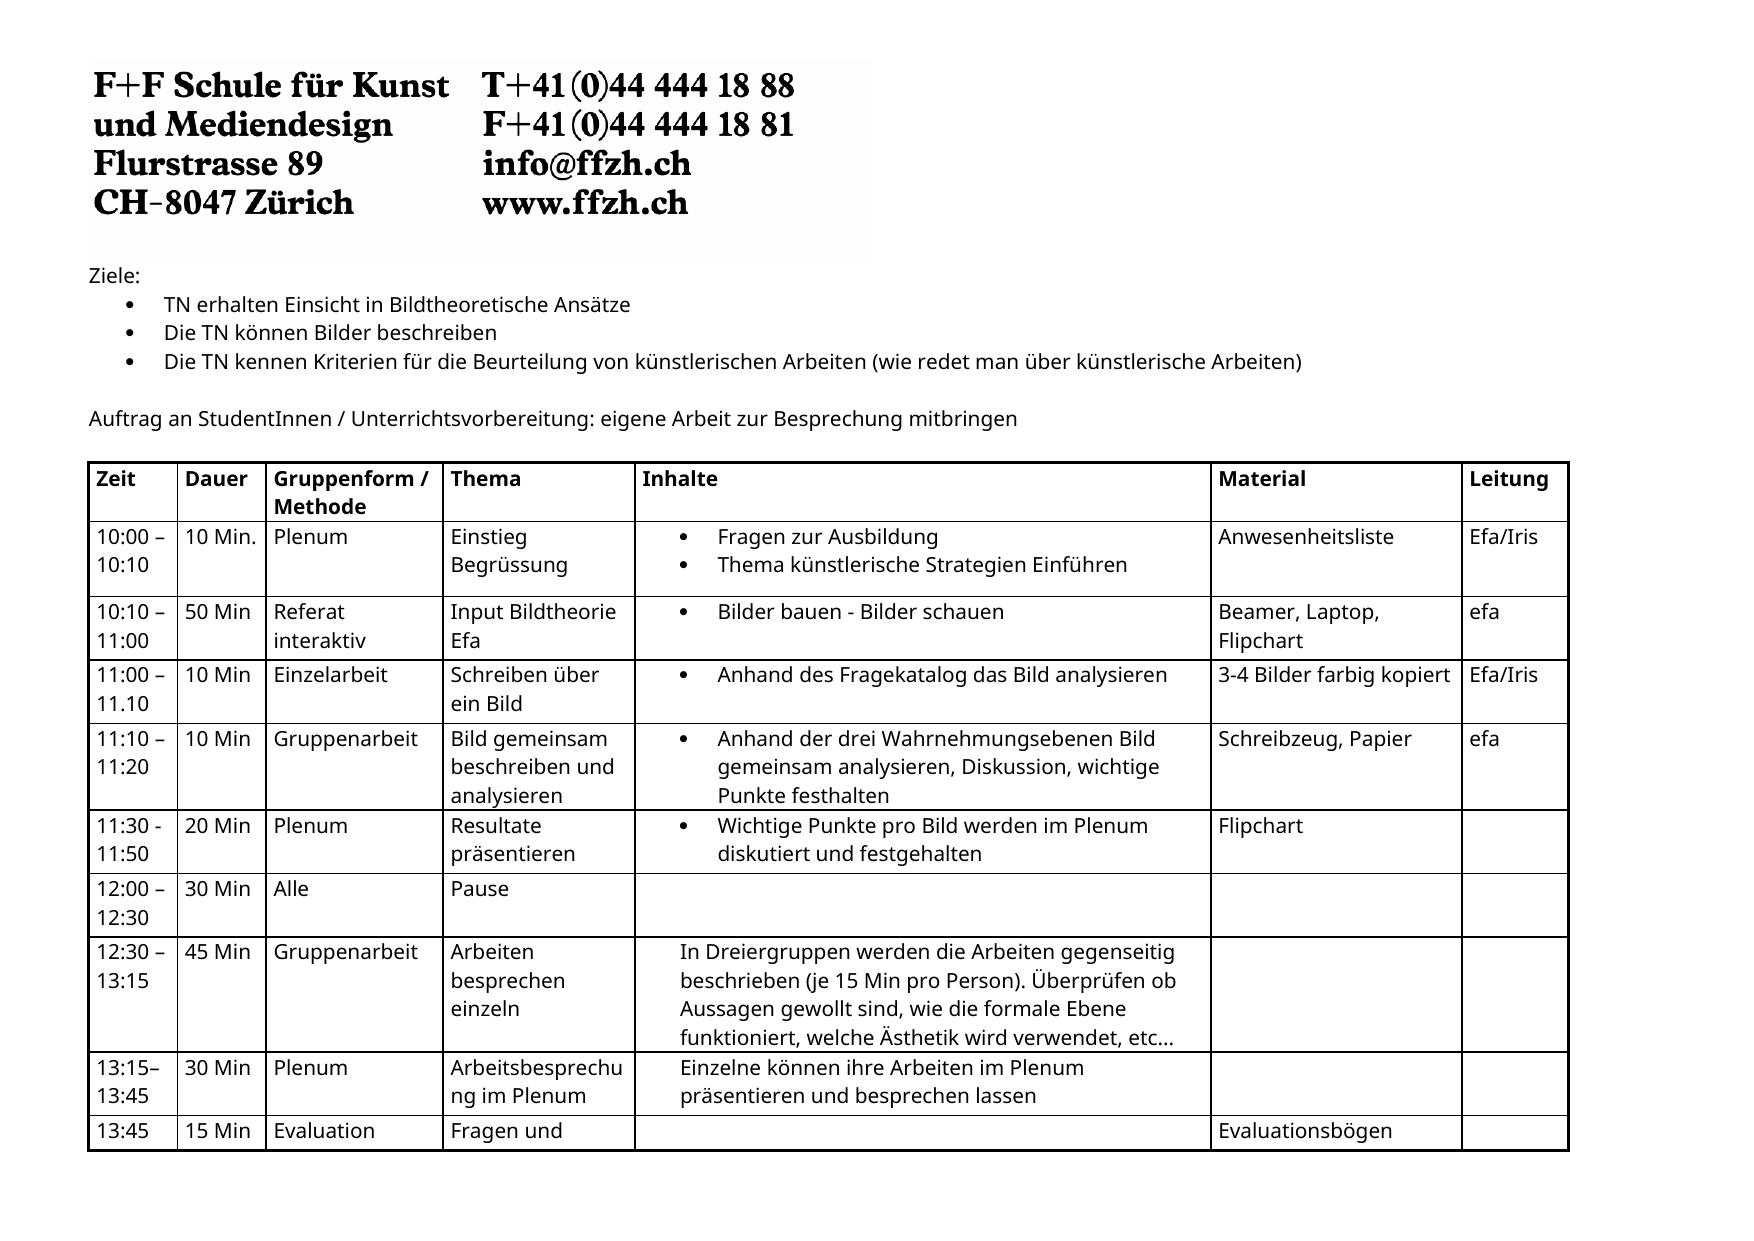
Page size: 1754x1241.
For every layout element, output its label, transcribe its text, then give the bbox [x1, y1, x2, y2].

table_cell Bilder bauen - Bilder schauen [636, 597, 1210, 659]
table_cell 11:10 – 11:20 [90, 724, 177, 809]
table_cell [1463, 938, 1567, 1051]
table_cell [1212, 874, 1461, 936]
table_cell efa [1463, 597, 1567, 659]
table_cell 10 Min. [178, 522, 265, 596]
table_cell Arbeiten besprechen einzeln [444, 938, 634, 1051]
table_cell Anhand des Fragekatalog das Bild analysieren [636, 661, 1210, 722]
table_cell Resultate präsentieren [444, 811, 634, 873]
table_cell Fragen und [444, 1116, 634, 1148]
table_cell In Dreiergruppen werden die Arbeiten gegenseitig beschrieben (je 15 Min pro Person). Überprüfen ob Aussagen gewollt sind, wie die formale Ebene funktioniert, welche Ästhetik wird verwendet, etc... [636, 938, 1210, 1051]
table_cell [1463, 1053, 1567, 1114]
table_header Inhalte [636, 464, 1210, 521]
text Auftrag an StudentInnen / Unterrichtsvorbereitung: eigene Arbeit zur Besprechung mitbringen [89, 404, 1695, 432]
table_cell Schreibzeug, Papier [1212, 724, 1461, 809]
table_cell 10 Min [178, 661, 265, 722]
table_header Material [1212, 464, 1461, 521]
table_cell [636, 874, 1210, 936]
table_cell 12:00 – 12:30 [90, 874, 177, 936]
list Die TN können Bilder beschreiben [126, 318, 1695, 347]
table_header Zeit [90, 464, 177, 521]
table_cell Alle [267, 874, 442, 936]
table_cell Pause [444, 874, 634, 936]
table_cell efa [1463, 724, 1567, 809]
table_cell 45 Min [178, 938, 265, 1051]
list TN erhalten Einsicht in Bildtheoretische Ansätze [126, 290, 1695, 318]
table_cell 12:30 – 13:15 [90, 938, 177, 1051]
table_cell Gruppenarbeit [267, 938, 442, 1051]
table_cell [636, 1116, 1210, 1148]
table_cell Efa/Iris [1463, 661, 1567, 722]
table_cell [1212, 938, 1461, 1051]
table_cell Evaluationsbögen [1212, 1116, 1461, 1148]
table_cell 10:00 – 10:10 [90, 522, 177, 596]
table_cell Schreiben über ein Bild [444, 661, 634, 722]
table_cell 20 Min [178, 811, 265, 873]
table_header Dauer [178, 464, 265, 521]
table_cell Plenum [267, 1053, 442, 1114]
table_cell Fragen zur Ausbildung Thema künstlerische Strategien Einführen [636, 522, 1210, 596]
table_cell 10:10 – 11:00 [90, 597, 177, 659]
table_cell 13:45 [90, 1116, 177, 1148]
table_header Thema [444, 464, 634, 521]
table_cell 11:30 - 11:50 [90, 811, 177, 873]
table_cell Anhand der drei Wahrnehmungsebenen Bild gemeinsam analysieren, Diskussion, wichtige Punkte festhalten [636, 724, 1210, 809]
table_cell Input Bildtheorie Efa [444, 597, 634, 659]
table_cell Einzelne können ihre Arbeiten im Plenum präsentieren und besprechen lassen [636, 1053, 1210, 1114]
table_cell Beamer, Laptop, Flipchart [1212, 597, 1461, 659]
table_cell Flipchart [1212, 811, 1461, 873]
table_cell Einzelarbeit [267, 661, 442, 722]
table_cell Efa/Iris [1463, 522, 1567, 596]
table_cell Anwesenheitsliste [1212, 522, 1461, 596]
table_cell Wichtige Punkte pro Bild werden im Plenum diskutiert und festgehalten [636, 811, 1210, 873]
table_cell Plenum [267, 522, 442, 596]
table_cell Gruppenarbeit [267, 724, 442, 809]
table_cell [1463, 1116, 1567, 1148]
table_cell 30 Min [178, 1053, 265, 1114]
table_cell Plenum [267, 811, 442, 873]
table_cell 30 Min [178, 874, 265, 936]
list Die TN kennen Kriterien für die Beurteilung von künstlerischen Arbeiten (wie redet man über künstlerische Arbeiten) [126, 347, 1695, 375]
table_cell [1463, 874, 1567, 936]
table_header Gruppenform / Methode [267, 464, 442, 521]
table_cell [1212, 1053, 1461, 1114]
table_cell [1463, 811, 1567, 873]
table_cell 10 Min [178, 724, 265, 809]
table_cell 50 Min [178, 597, 265, 659]
table_cell Evaluation [267, 1116, 442, 1148]
table_header Leitung [1463, 464, 1567, 521]
table_cell Einstieg Begrüssung [444, 522, 634, 596]
table_cell 15 Min [178, 1116, 265, 1148]
table_cell 13:15– 13:45 [90, 1053, 177, 1114]
table_cell 3-4 Bilder farbig kopiert [1212, 661, 1461, 722]
table_cell Referat interaktiv [267, 597, 442, 659]
table_cell Bild gemeinsam beschreiben und analysieren [444, 724, 634, 809]
text Ziele: [89, 261, 1695, 290]
table_cell Arbeitsbesprechung im Plenum [444, 1053, 634, 1114]
picture [88, 59, 874, 262]
table_cell 11:00 – 11.10 [90, 661, 177, 722]
